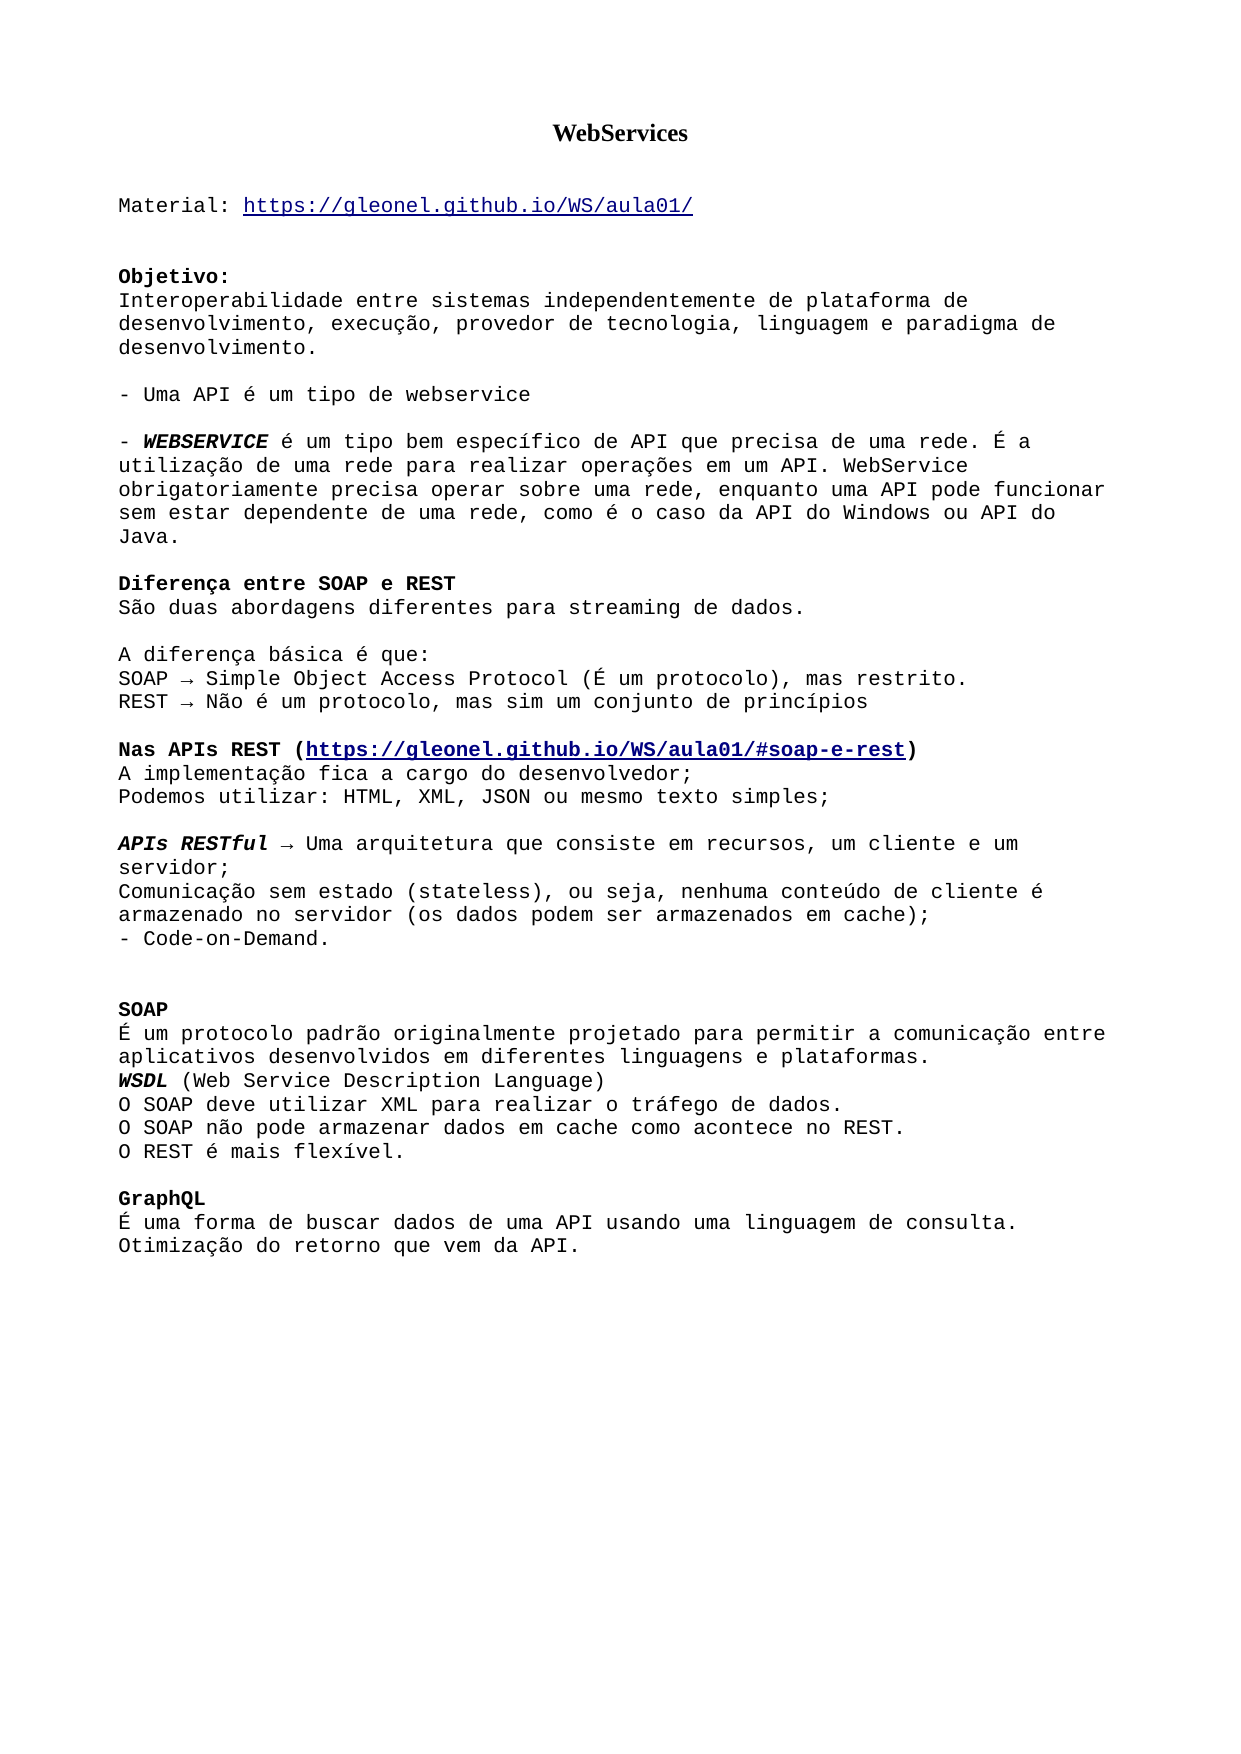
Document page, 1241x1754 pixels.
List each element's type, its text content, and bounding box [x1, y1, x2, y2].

text REST → Não é um protocolo, mas sim um conjunto de princípios [118, 692, 1122, 715]
text APIs RESTful → Uma arquitetura que consiste em recursos, um cliente e um servidor; [118, 833, 1122, 881]
text Objetivo: [118, 266, 1122, 289]
text GraphQL [118, 1188, 1122, 1212]
text SOAP [118, 999, 1122, 1023]
text Podemos utilizar: HTML, XML, JSON ou mesmo texto simples; [118, 786, 1122, 810]
text São duas abordagens diferentes para streaming de dados. [118, 597, 1122, 621]
text O REST é mais flexível. [118, 1141, 1122, 1164]
text O SOAP deve utilizar XML para realizar o tráfego de dados. [118, 1093, 1122, 1117]
text SOAP → Simple Object Access Protocol (É um protocolo), mas restrito. [118, 668, 1122, 692]
text WSDL (Web Service Description Language) [118, 1070, 1122, 1093]
text A diferença básica é que: [118, 644, 1122, 668]
text - Uma API é um tipo de webservice [118, 384, 1122, 408]
text Nas APIs REST (https://gleonel.github.io/WS/aula01/#soap-e-rest) [118, 739, 1122, 762]
text Otimização do retorno que vem da API. [118, 1235, 1122, 1259]
text É um protocolo padrão originalmente projetado para permitir a comunicação entre aplicativos desenvolvidos em diferentes linguagens e plataformas. [118, 1023, 1122, 1070]
text Comunicação sem estado (stateless), ou seja, nenhuma conteúdo de cliente é armazenado no servidor (os dados podem ser armazenados em cache); [118, 881, 1122, 928]
text WebServices [118, 118, 1122, 147]
text - WEBSERVICE é um tipo bem específico de API que precisa de uma rede. É a utilização de uma rede para realizar operações em um API. WebService obrigatoriamente precisa operar sobre uma rede, enquanto uma API pode funcionar sem estar dependente de uma rede, como é o caso da API do Windows ou API do Java. [118, 431, 1122, 550]
text - Code-on-Demand. [118, 928, 1122, 952]
text A implementação fica a cargo do desenvolvedor; [118, 762, 1122, 786]
text É uma forma de buscar dados de uma API usando uma linguagem de consulta. [118, 1212, 1122, 1235]
text Interoperabilidade entre sistemas independentemente de plataforma de desenvolvimento, execução, provedor de tecnologia, linguagem e paradigma de desenvolvimento. [118, 289, 1122, 361]
text Diferença entre SOAP e REST [118, 573, 1122, 597]
text O SOAP não pode armazenar dados em cache como acontece no REST. [118, 1117, 1122, 1141]
text Material: https://gleonel.github.io/WS/aula01/ [118, 195, 1122, 219]
